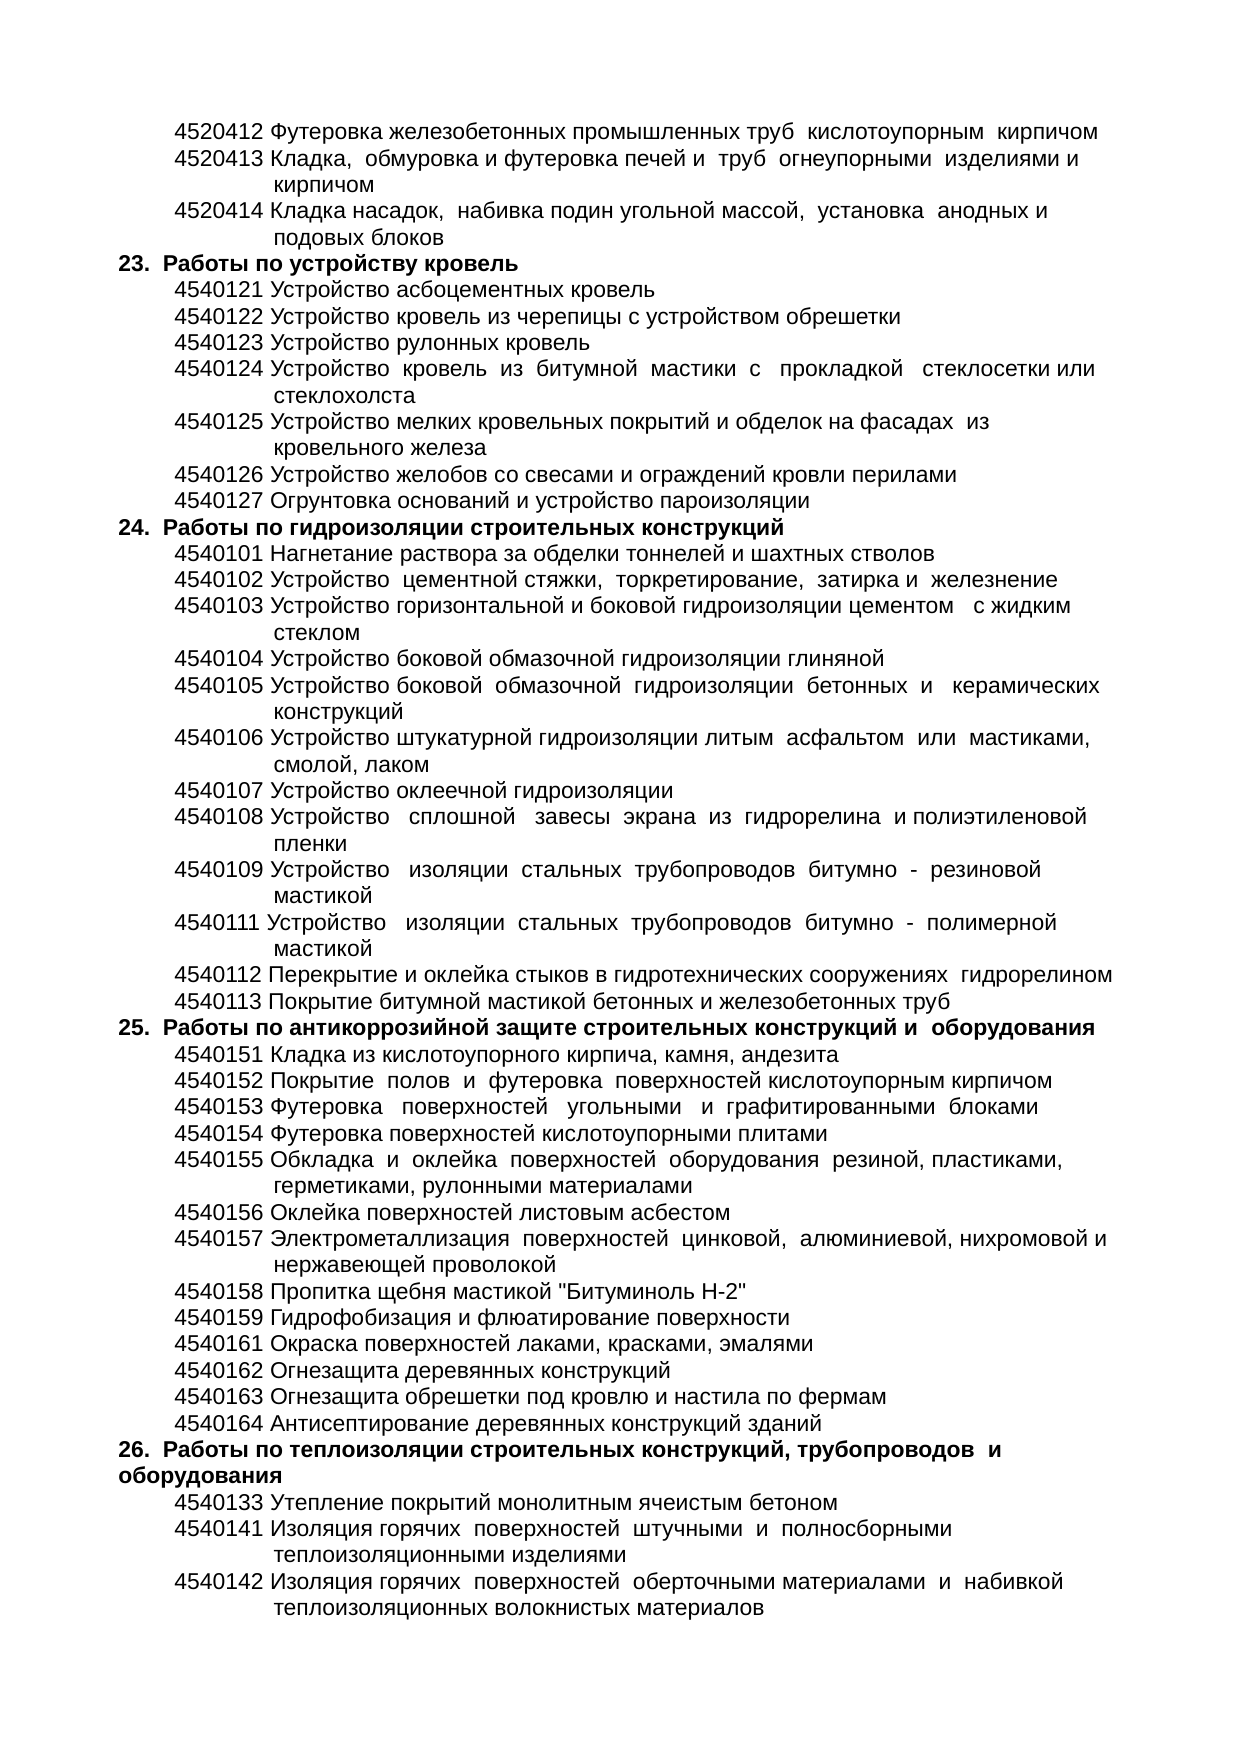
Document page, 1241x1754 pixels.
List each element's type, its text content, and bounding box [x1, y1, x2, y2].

text 4540127 Огрунтовка оснований и устройство пароизоляции [174, 487, 1122, 513]
text 4520414 Кладка насадок, набивка подин угольной массой, установка анодных и подовых блоков [174, 197, 1122, 250]
text 4540113 Покрытие битумной мастикой бетонных и железобетонных труб [174, 988, 1122, 1014]
text 4540133 Утепление покрытий монолитным ячеистым бетоном [174, 1488, 1122, 1515]
text 4540121 Устройство асбоцементных кровель [174, 276, 1122, 303]
text 4540103 Устройство горизонтальной и боковой гидроизоляции цементом с жидким стеклом [174, 592, 1122, 645]
text 4540163 Огнезащита обрешетки под кровлю и настила по фермам [174, 1383, 1122, 1409]
text 4540106 Устройство штукатурной гидроизоляции литым асфальтом или мастиками, смолой, лаком [174, 724, 1122, 777]
text 4540122 Устройство кровель из черепицы с устройством обрешетки [174, 303, 1122, 329]
text 4540156 Оклейка поверхностей листовым асбестом [174, 1199, 1122, 1225]
text 25. Работы по антикоррозийной защите строительных конструкций и оборудования [118, 1014, 1122, 1041]
text 24. Работы по гидроизоляции строительных конструкций [118, 513, 1122, 540]
text 4540141 Изоляция горячих поверхностей штучными и полносборными теплоизоляционными изделиями [174, 1515, 1122, 1568]
text 4540164 Антисептирование деревянных конструкций зданий [174, 1409, 1122, 1436]
text 4540154 Футеровка поверхностей кислотоупорными плитами [174, 1119, 1122, 1146]
text 26. Работы по теплоизоляции строительных конструкций, трубопроводов и оборудования [118, 1436, 1122, 1488]
text 4540126 Устройство желобов со свесами и ограждений кровли перилами [174, 461, 1122, 487]
text 4540109 Устройство изоляции стальных трубопроводов битумно - резиновой мастикой [174, 856, 1122, 909]
text 4540102 Устройство цементной стяжки, торкретирование, затирка и железнение [174, 566, 1122, 592]
text 4540108 Устройство сплошной завесы экрана из гидрорелина и полиэтиленовой пленки [174, 803, 1122, 856]
text 4540152 Покрытие полов и футеровка поверхностей кислотоупорным кирпичом [174, 1067, 1122, 1093]
text 4540125 Устройство мелких кровельных покрытий и обделок на фасадах из кровельного железа [174, 408, 1122, 461]
text 4540123 Устройство рулонных кровель [174, 329, 1122, 355]
text 4540142 Изоляция горячих поверхностей оберточными материалами и набивкой теплоизоляционных волокнистых материалов [174, 1568, 1122, 1620]
text 4540153 Футеровка поверхностей угольными и графитированными блоками [174, 1093, 1122, 1119]
text 4540124 Устройство кровель из битумной мастики с прокладкой стеклосетки или стеклохолста [174, 355, 1122, 408]
text 4540111 Устройство изоляции стальных трубопроводов битумно - полимерной мастикой [174, 909, 1122, 961]
text 4540105 Устройство боковой обмазочной гидроизоляции бетонных и керамических конструкций [174, 672, 1122, 724]
text 4540151 Кладка из кислотоупорного кирпича, камня, андезита [174, 1041, 1122, 1067]
text 4540107 Устройство оклеечной гидроизоляции [174, 777, 1122, 803]
text 4520413 Кладка, обмуровка и футеровка печей и труб огнеупорными изделиями и кирпичом [174, 144, 1122, 197]
text 4540157 Электрометаллизация поверхностей цинковой, алюминиевой, нихромовой и нержавеющей проволокой [174, 1225, 1122, 1278]
text 4540161 Окраска поверхностей лаками, красками, эмалями [174, 1330, 1122, 1357]
text 4540104 Устройство боковой обмазочной гидроизоляции глиняной [174, 645, 1122, 672]
text 23. Работы по устройству кровель [118, 250, 1122, 276]
text 4540101 Нагнетание раствора за обделки тоннелей и шахтных стволов [174, 540, 1122, 566]
text 4540158 Пропитка щебня мастикой "Битуминоль Н-2" [174, 1278, 1122, 1304]
text 4540162 Огнезащита деревянных конструкций [174, 1357, 1122, 1383]
text 4540112 Перекрытие и оклейка стыков в гидротехнических сооружениях гидрорелином [174, 961, 1122, 988]
text 4540155 Обкладка и оклейка поверхностей оборудования резиной, пластиками, герметиками, рулонными материалами [174, 1146, 1122, 1199]
text 4540159 Гидрофобизация и флюатирование поверхности [174, 1304, 1122, 1330]
text 4520412 Футеровка железобетонных промышленных труб кислотоупорным кирпичом [174, 118, 1122, 144]
